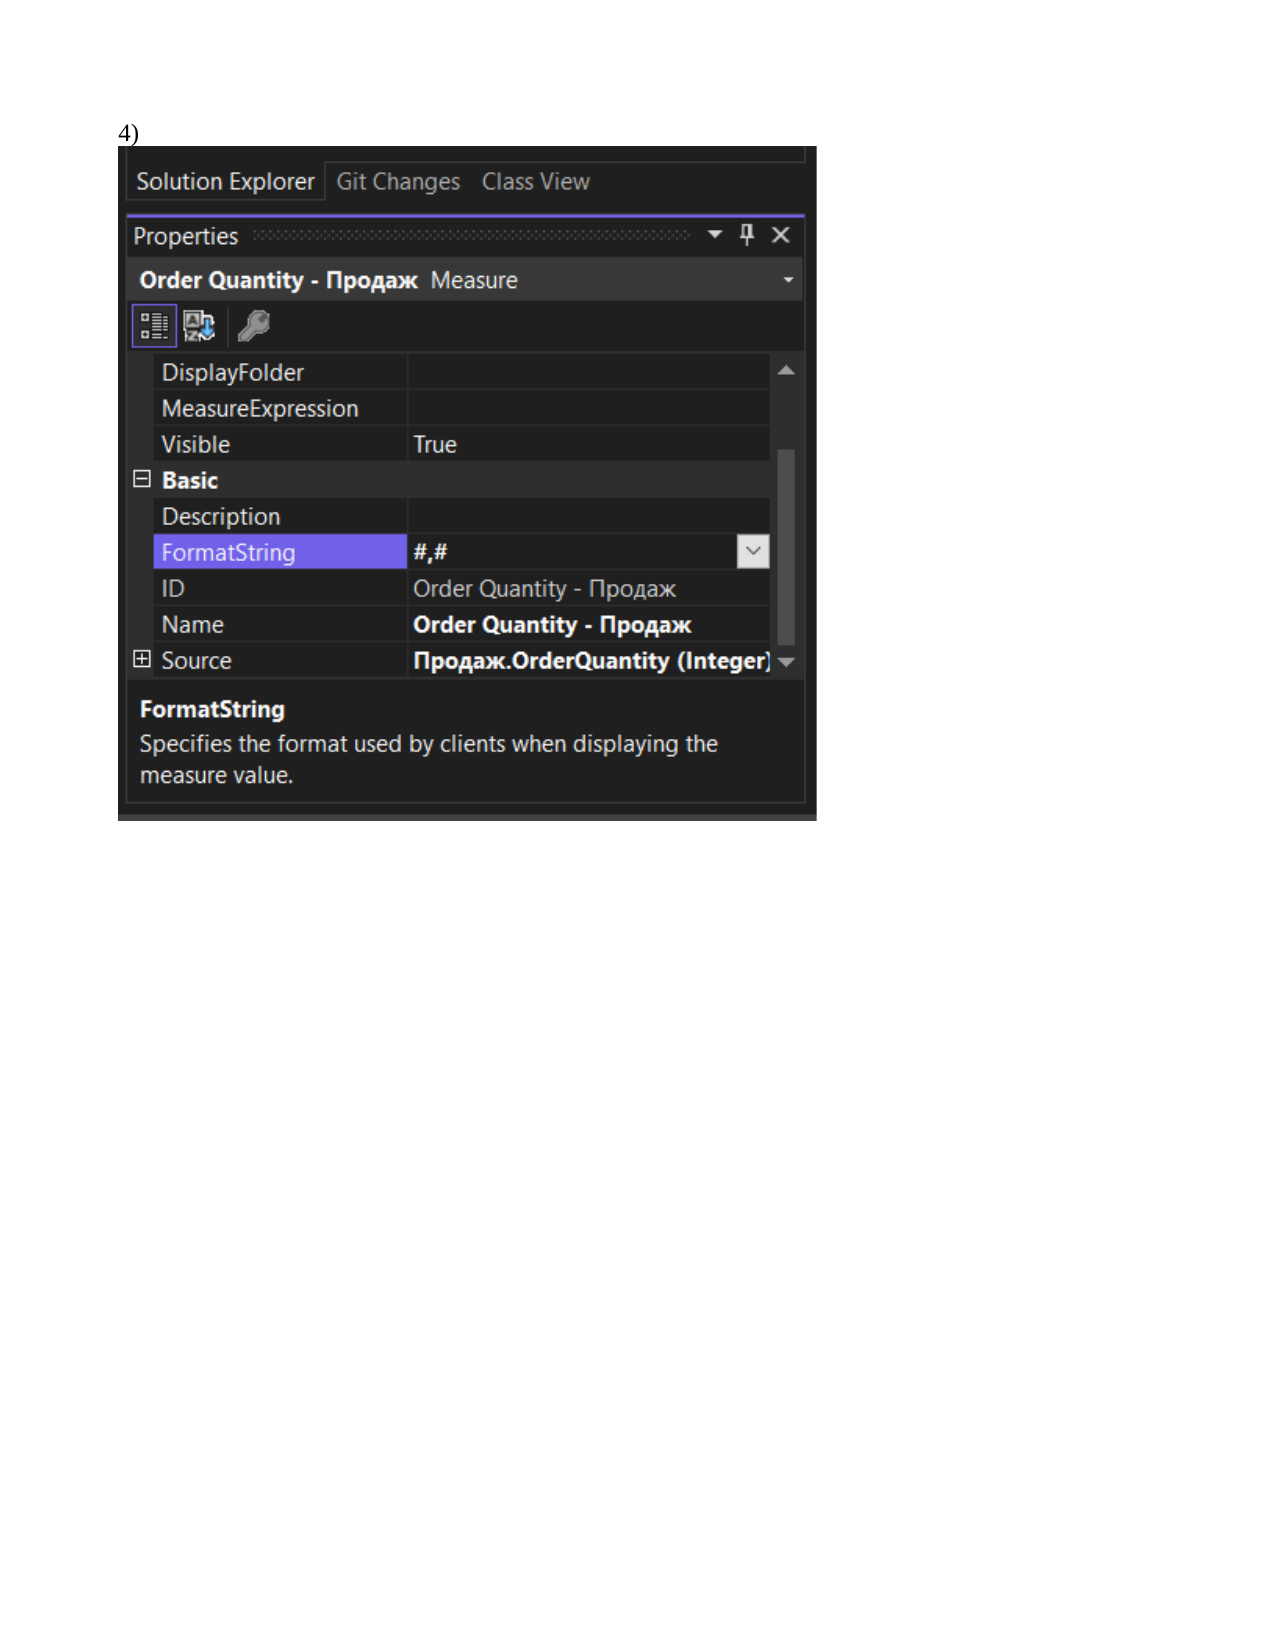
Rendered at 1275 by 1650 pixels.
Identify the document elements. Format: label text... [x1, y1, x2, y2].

picture [118, 146, 817, 821]
text 4) [118, 118, 1157, 147]
